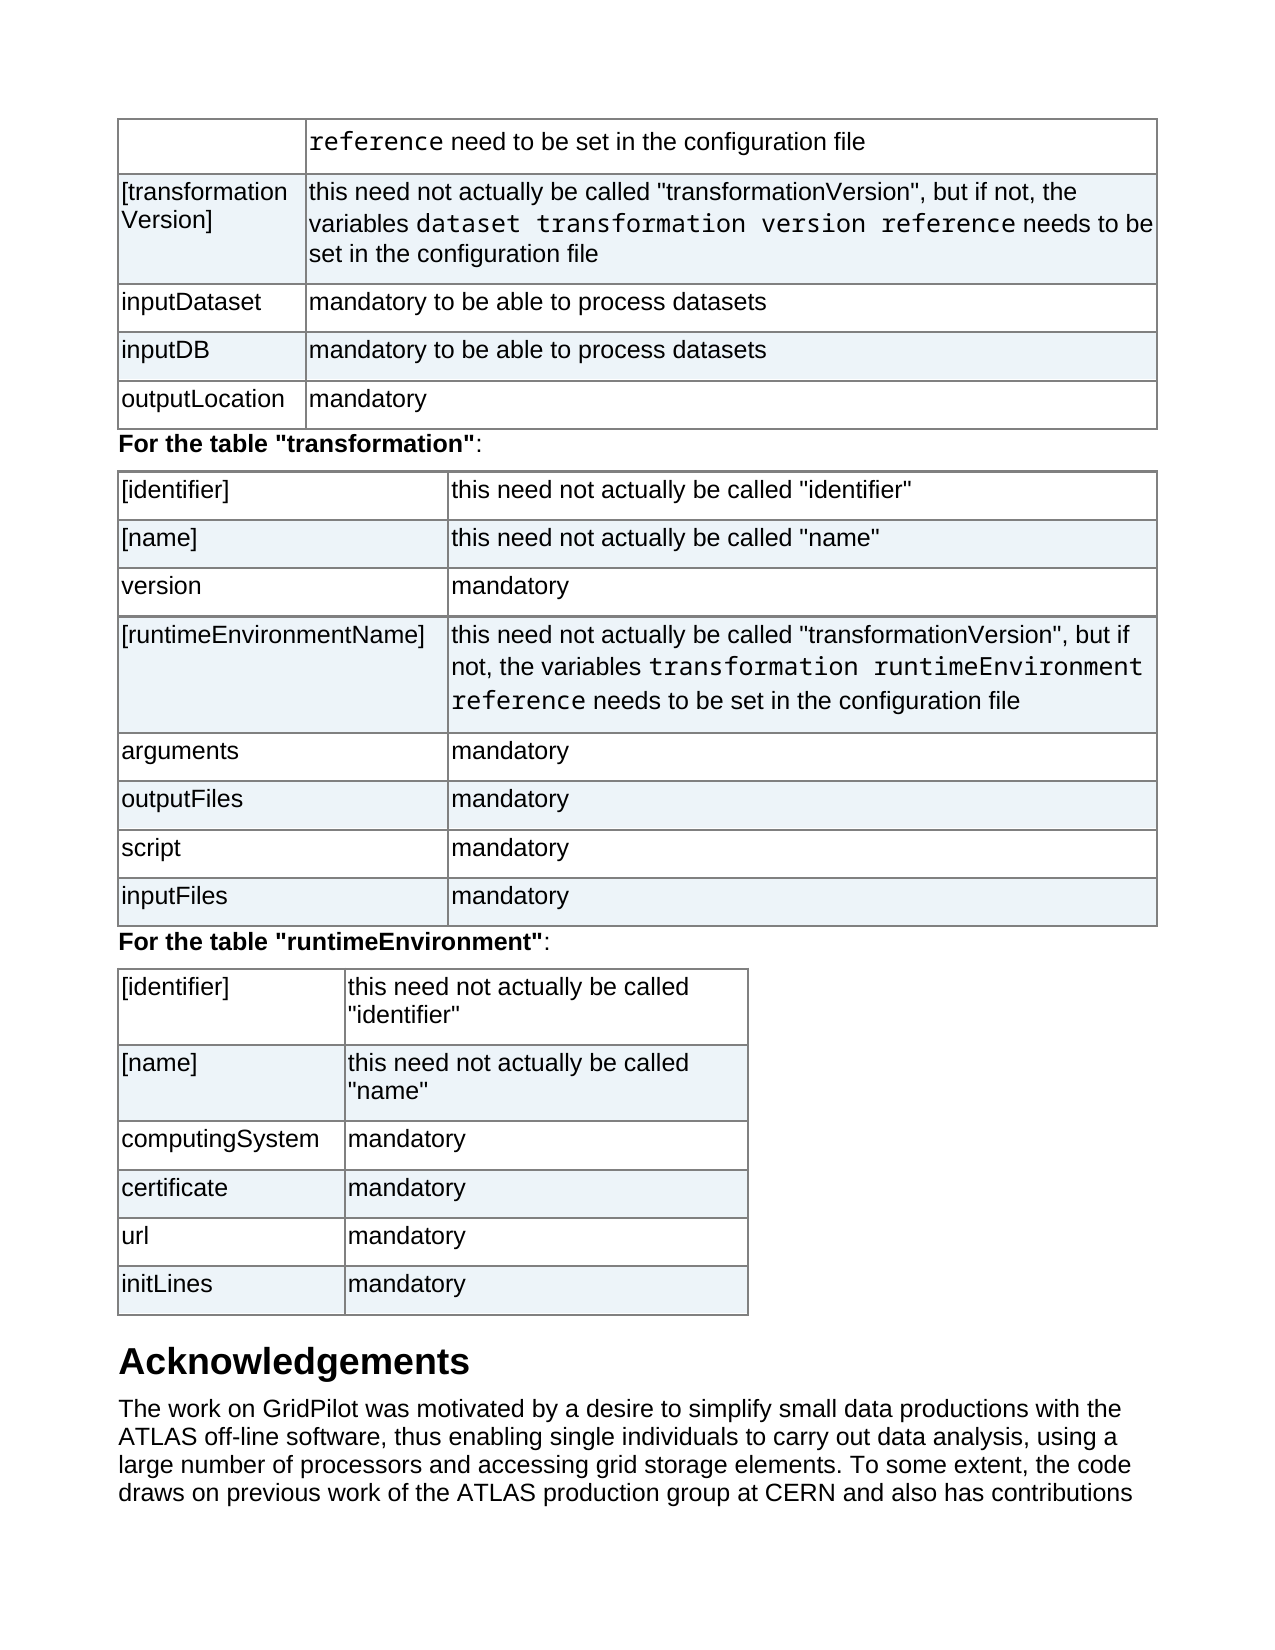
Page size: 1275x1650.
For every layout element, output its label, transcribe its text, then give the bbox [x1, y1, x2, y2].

table_cell mandatory [346, 1219, 747, 1265]
table_cell this need not actually be called "name" [346, 1046, 747, 1120]
table_cell this need not actually be called "transformationVersion", but if not, the variables dataset transformation version reference needs to be set in the configuration file [307, 175, 1156, 283]
table_cell url [119, 1219, 344, 1265]
table_cell mandatory [449, 782, 1156, 828]
table_header this need not actually be called "identifier" [346, 970, 747, 1044]
table_header [identifier] [119, 970, 344, 1044]
table_cell inputDB [119, 333, 305, 379]
table_cell mandatory [449, 879, 1156, 925]
table_cell [name] [119, 1046, 344, 1120]
table_cell computingSystem [119, 1122, 344, 1168]
table_cell mandatory [346, 1122, 747, 1168]
table_cell script [119, 831, 447, 877]
text For the table "transformation": [118, 430, 1157, 458]
table_cell reference need to be set in the configuration file [307, 120, 1156, 173]
table_cell certificate [119, 1171, 344, 1217]
table_header this need not actually be called "identifier" [449, 473, 1156, 519]
table_cell [transformationVersion] [119, 175, 305, 283]
table_cell [runtimeEnvironmentName] [119, 618, 447, 732]
table_cell version [119, 569, 447, 615]
table_cell mandatory [449, 569, 1156, 615]
table_cell mandatory [449, 734, 1156, 780]
table_cell [name] [119, 521, 447, 567]
table_cell mandatory [346, 1267, 747, 1313]
table_cell this need not actually be called "transformationVersion", but if not, the variables transformation runtimeEnvironment reference needs to be set in the configuration file [449, 618, 1156, 732]
table_cell inputFiles [119, 879, 447, 925]
table_cell outputLocation [119, 382, 305, 428]
table_cell outputFiles [119, 782, 447, 828]
table_cell inputDataset [119, 285, 305, 331]
table_cell mandatory [307, 382, 1156, 428]
table_cell mandatory [449, 831, 1156, 877]
table_header [identifier] [119, 473, 447, 519]
table_cell this need not actually be called "name" [449, 521, 1156, 567]
table_cell mandatory to be able to process datasets [307, 285, 1156, 331]
table_cell [119, 120, 305, 173]
table_cell initLines [119, 1267, 344, 1313]
table_cell arguments [119, 734, 447, 780]
table_cell mandatory [346, 1171, 747, 1217]
table_cell mandatory to be able to process datasets [307, 333, 1156, 379]
text For the table "runtimeEnvironment": [118, 927, 1157, 955]
subtitle Acknowledgements [118, 1341, 1157, 1382]
text The work on GridPilot was motivated by a desire to simplify small data productions with the ATLAS off-line software, thus enabling single individuals to carry out data analysis, using a large number of processors and accessing grid storage elements. To some extent, the code draws on previous work of the ATLAS production group at CERN and also has contributions [118, 1395, 1157, 1507]
